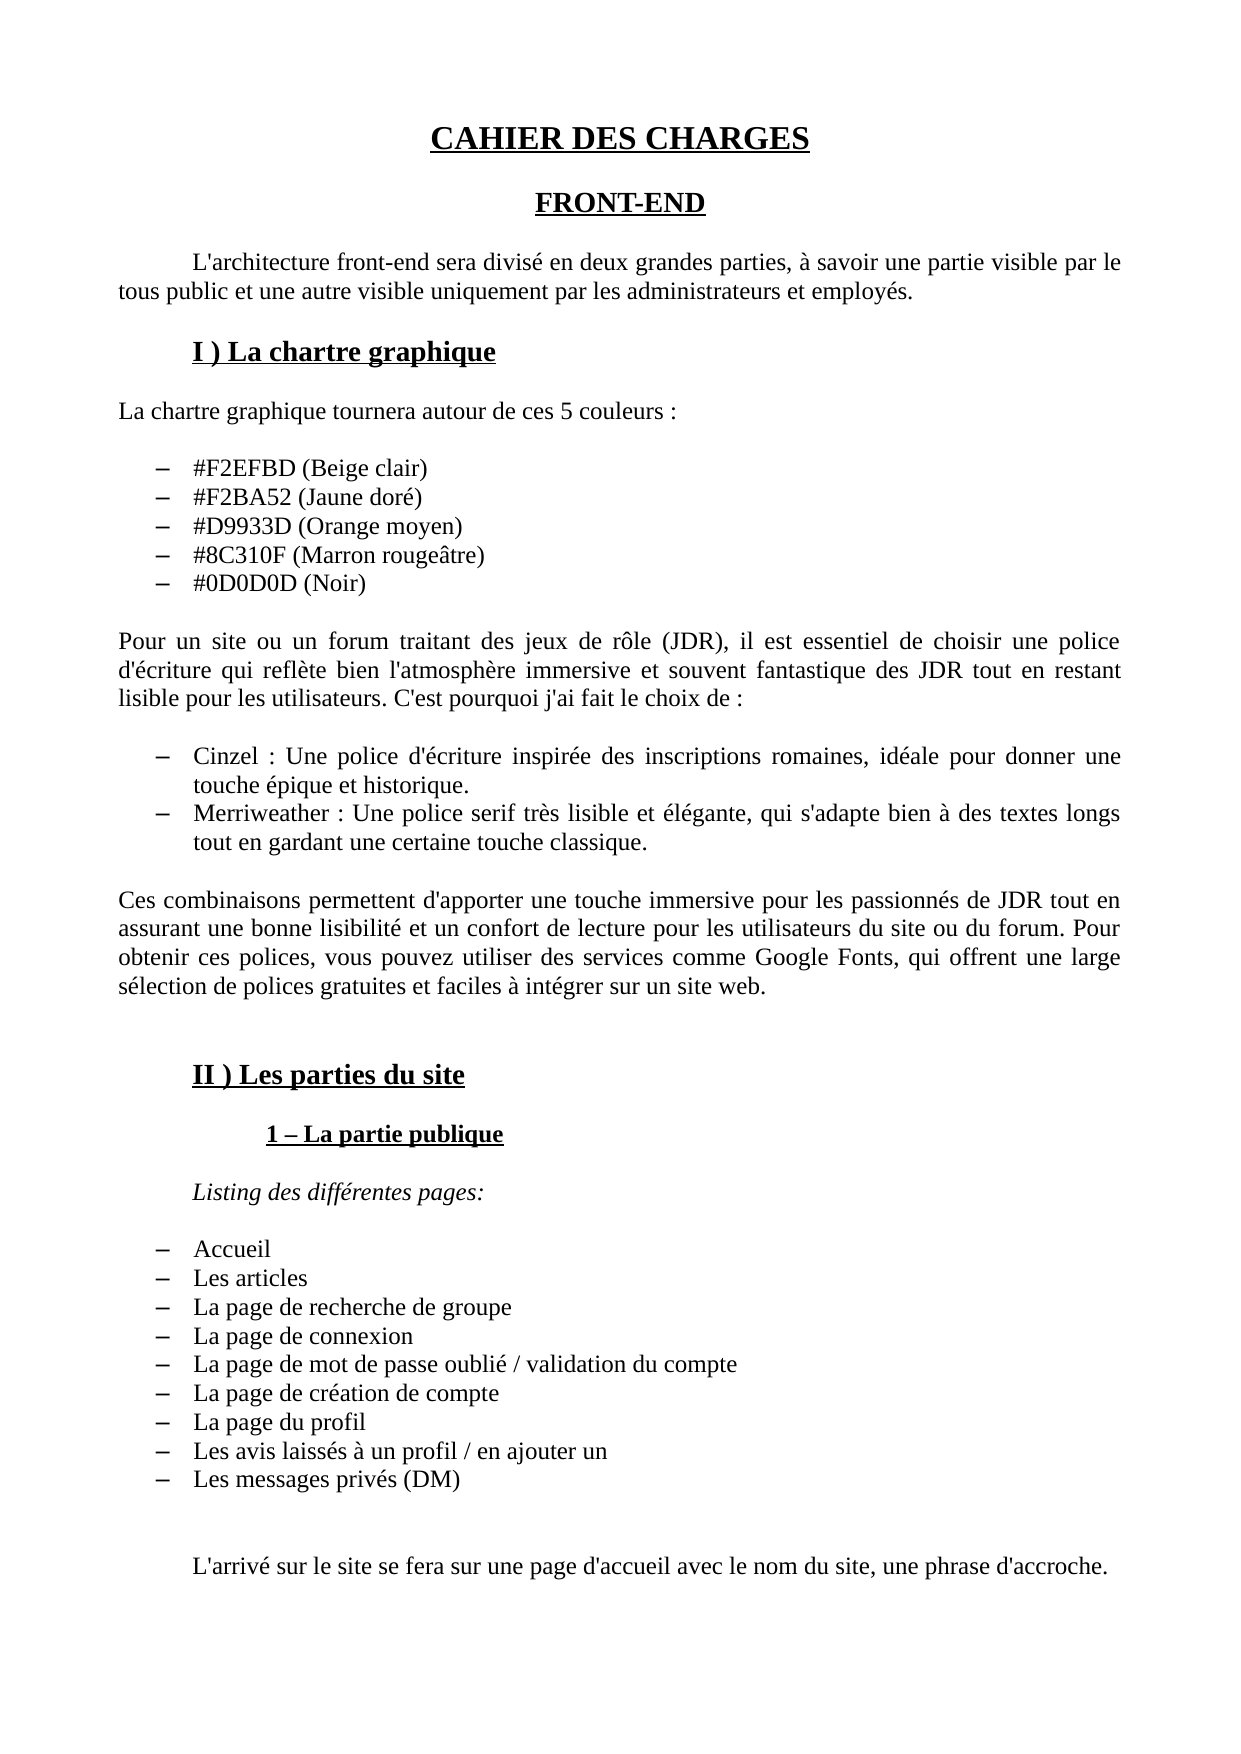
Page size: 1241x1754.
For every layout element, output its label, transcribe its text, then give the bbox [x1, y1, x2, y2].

text Ces combinaisons permettent d'apporter une touche immersive pour les passionnés de JDR tout en assurant une bonne lisibilité et un confort de lecture pour les utilisateurs du site ou du forum. Pour obtenir ces polices, vous pouvez utiliser des services comme Google Fonts, qui offrent une large sélection de polices gratuites et faciles à intégrer sur un site web. [118, 885, 1122, 1000]
list #0D0D0D (Noir) [156, 568, 1122, 597]
text 1 – La partie publique [118, 1119, 1122, 1148]
list La page de recherche de groupe [156, 1292, 1122, 1321]
text Pour un site ou un forum traitant des jeux de rôle (JDR), il est essentiel de choisir une police d'écriture qui reflète bien l'atmosphère immersive et souvent fantastique des JDR tout en restant lisible pour les utilisateurs. C'est pourquoi j'ai fait le choix de : [118, 626, 1122, 712]
text L'arrivé sur le site se fera sur une page d'accueil avec le nom du site, une phrase d'accroche. [118, 1551, 1122, 1579]
list Merriweather : Une police serif très lisible et élégante, qui s'adapte bien à des textes longs tout en gardant une certaine touche classique. [156, 798, 1122, 856]
list La page de création de compte [156, 1378, 1122, 1407]
text II ) Les parties du site [118, 1057, 1122, 1091]
list Cinzel : Une police d'écriture inspirée des inscriptions romaines, idéale pour donner une touche épique et historique. [156, 741, 1122, 798]
list La page du profil [156, 1407, 1122, 1436]
text L'architecture front-end sera divisé en deux grandes parties, à savoir une partie visible par le tous public et une autre visible uniquement par les administrateurs et employés. [118, 247, 1122, 305]
text Listing des différentes pages: [118, 1177, 1122, 1206]
list Les avis laissés à un profil / en ajouter un [156, 1436, 1122, 1464]
text CAHIER DES CHARGES [118, 118, 1122, 156]
list #D9933D (Orange moyen) [156, 511, 1122, 540]
list Accueil [156, 1234, 1122, 1263]
list Les messages privés (DM) [156, 1464, 1122, 1493]
list Les articles [156, 1263, 1122, 1292]
text FRONT-END [118, 185, 1122, 219]
text I ) La chartre graphique [118, 334, 1122, 367]
list #8C310F (Marron rougeâtre) [156, 540, 1122, 568]
list La page de connexion [156, 1321, 1122, 1349]
list #F2EFBD (Beige clair) [156, 453, 1122, 482]
list La page de mot de passe oublié / validation du compte [156, 1349, 1122, 1378]
list #F2BA52 (Jaune doré) [156, 482, 1122, 511]
text La chartre graphique tournera autour de ces 5 couleurs : [118, 396, 1122, 425]
